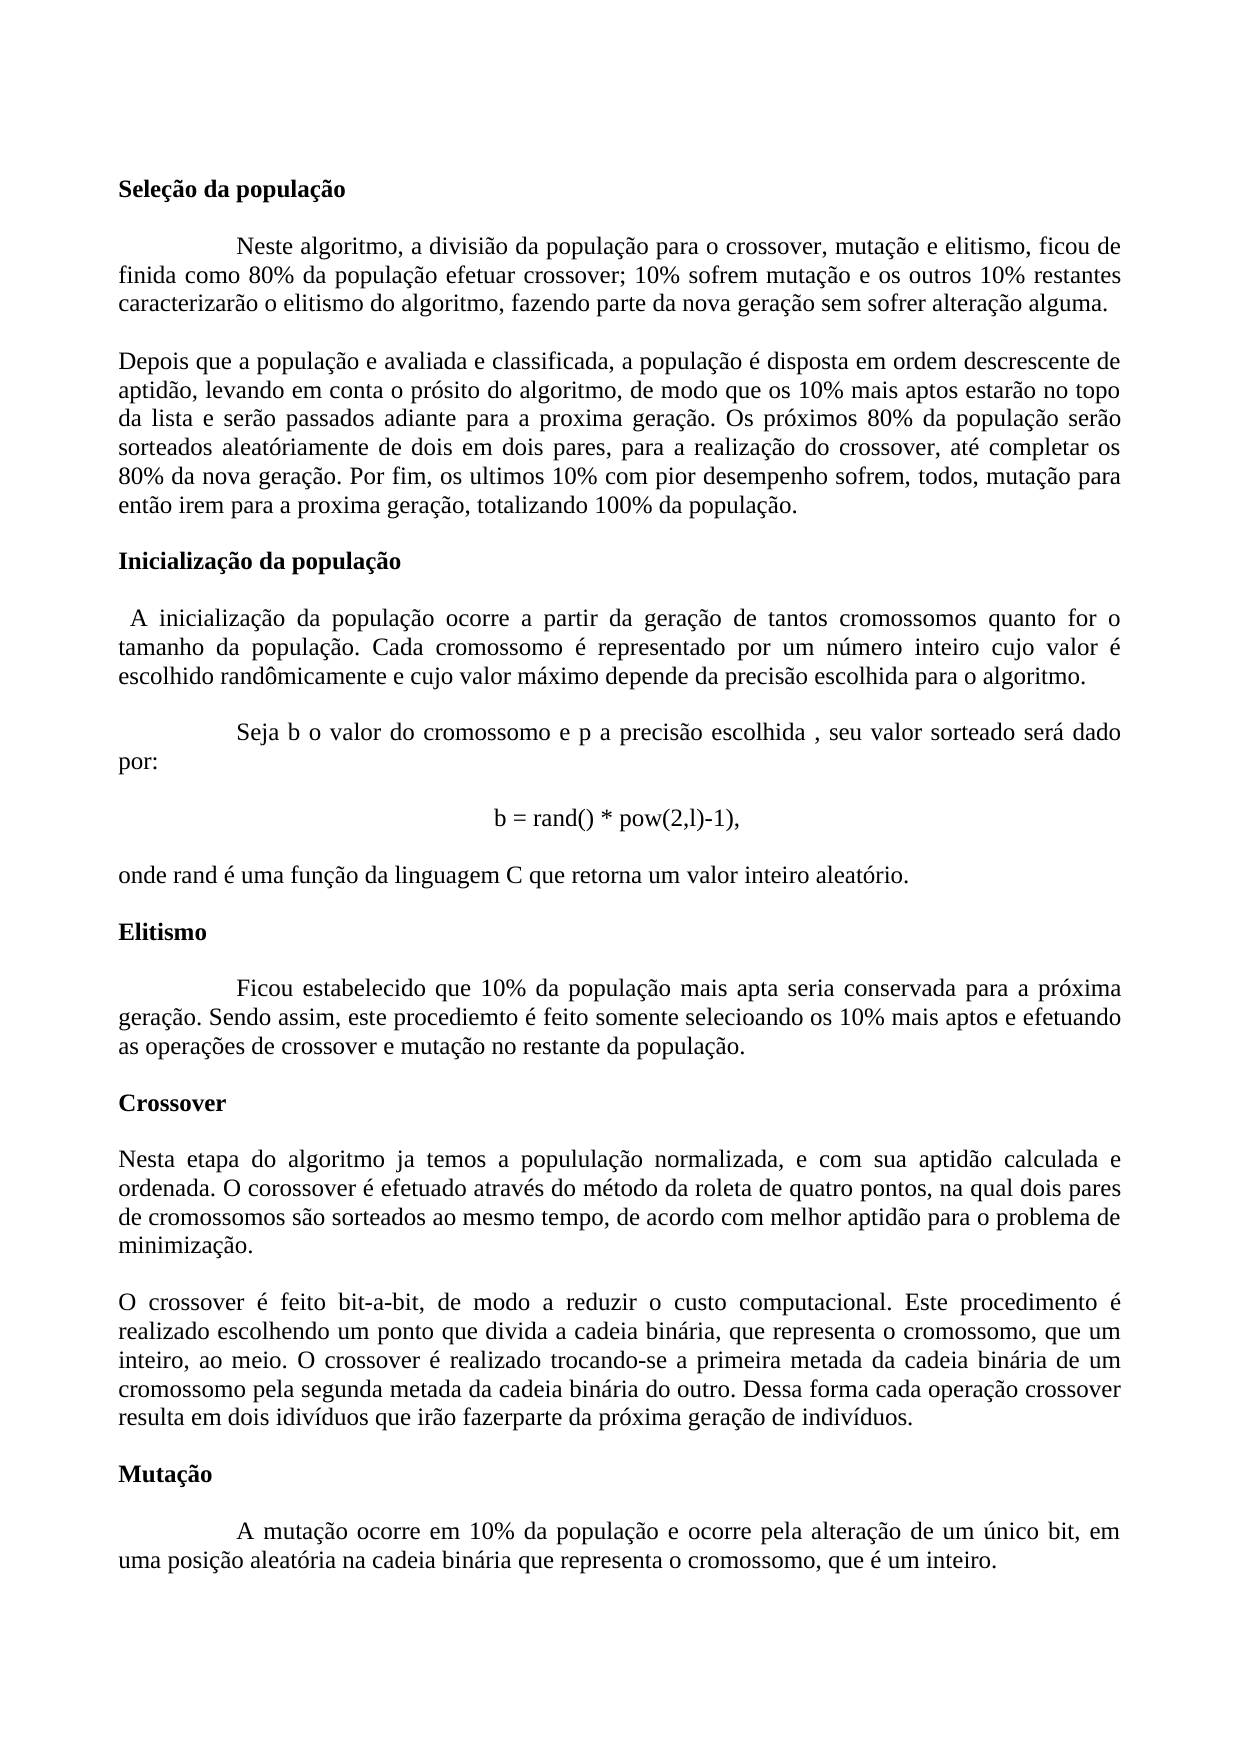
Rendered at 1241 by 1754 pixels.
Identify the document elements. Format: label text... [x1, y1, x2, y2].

text Nesta etapa do algoritmo ja temos a popululação normalizada, e com sua aptidão calculada e ordenada. O corossover é efetuado através do método da roleta de quatro pontos, na qual dois pares de cromossomos são sorteados ao mesmo tempo, de acordo com melhor aptidão para o problema de minimização. [118, 1144, 1122, 1259]
text Seleção da população [118, 174, 1122, 203]
text b = rand() * pow(2,l)-1), [118, 803, 1122, 832]
text O crossover é feito bit-a-bit, de modo a reduzir o custo computacional. Este procedimento é realizado escolhendo um ponto que divida a cadeia binária, que representa o cromossomo, que um inteiro, ao meio. O crossover é realizado trocando-se a primeira metada da cadeia binária de um cromossomo pela segunda metada da cadeia binária do outro. Dessa forma cada operação crossover resulta em dois idivíduos que irão fazerparte da próxima geração de indivíduos. [118, 1287, 1122, 1431]
text A mutação ocorre em 10% da população e ocorre pela alteração de um único bit, em uma posição aleatória na cadeia binária que representa o cromossomo, que é um inteiro. [118, 1516, 1122, 1573]
text Mutação [118, 1459, 1122, 1488]
text Depois que a população e avaliada e classificada, a população é disposta em ordem descrescente de aptidão, levando em conta o prósito do algoritmo, de modo que os 10% mais aptos estarão no topo da lista e serão passados adiante para a proxima geração. Os próximos 80% da população serão sorteados aleatóriamente de dois em dois pares, para a realização do crossover, até completar os 80% da nova geração. Por fim, os ultimos 10% com pior desempenho sofrem, todos, mutação para então irem para a proxima geração, totalizando 100% da população. [118, 346, 1122, 518]
text A inicialização da população ocorre a partir da geração de tantos cromossomos quanto for o tamanho da população. Cada cromossomo é representado por um número inteiro cujo valor é escolhido randômicamente e cujo valor máximo depende da precisão escolhida para o algoritmo. [118, 603, 1122, 689]
text Seja b o valor do cromossomo e p a precisão escolhida , seu valor sorteado será dado por: [118, 717, 1122, 775]
text Inicialização da população [118, 546, 1122, 575]
text onde rand é uma função da linguagem C que retorna um valor inteiro aleatório. [118, 860, 1122, 888]
text Elitismo [118, 917, 1122, 945]
text Crossover [118, 1088, 1122, 1116]
text Neste algoritmo, a divisião da população para o crossover, mutação e elitismo, ficou de finida como 80% da população efetuar crossover; 10% sofrem mutação e os outros 10% restantes caracterizarão o elitismo do algoritmo, fazendo parte da nova geração sem sofrer alteração alguma. [118, 231, 1122, 317]
text Ficou estabelecido que 10% da população mais apta seria conservada para a próxima geração. Sendo assim, este procediemto é feito somente selecioando os 10% mais aptos e efetuando as operações de crossover e mutação no restante da população. [118, 973, 1122, 1059]
